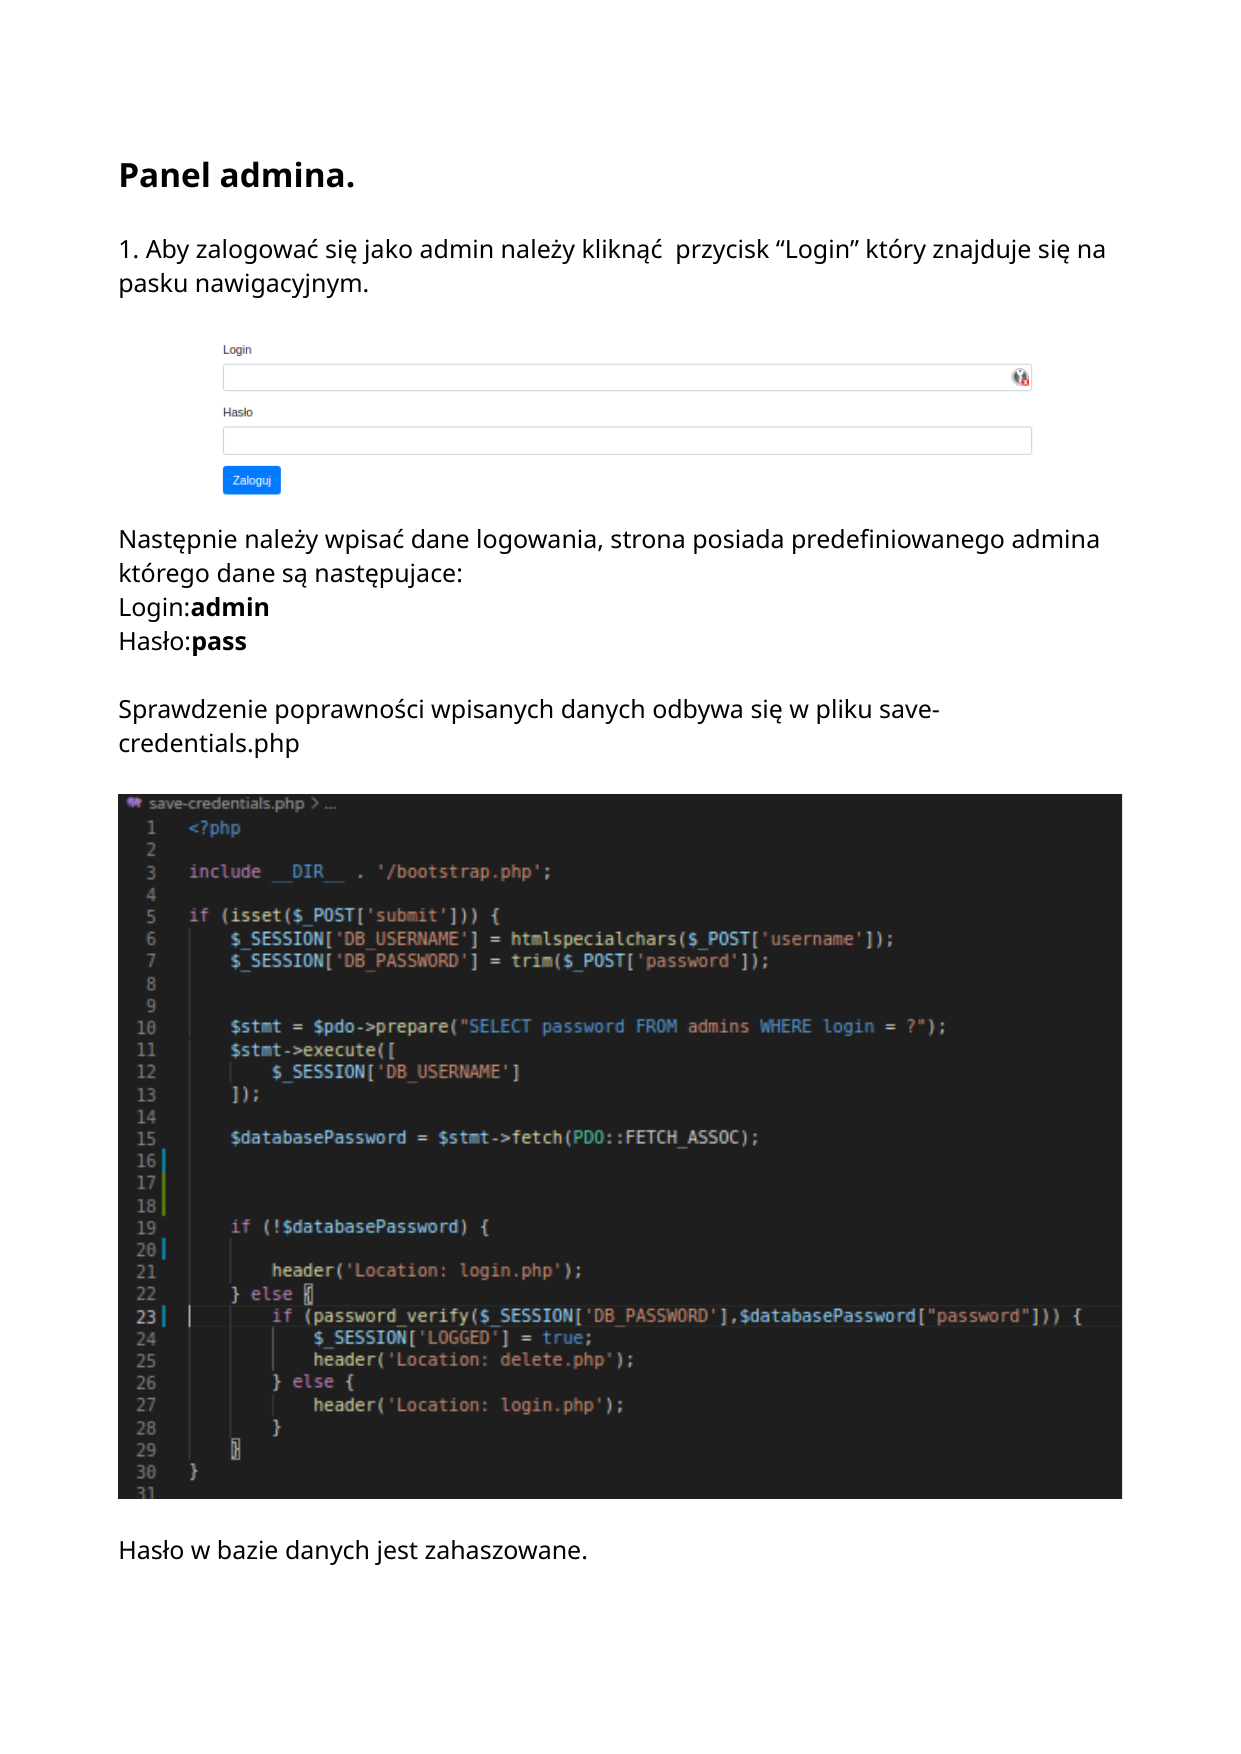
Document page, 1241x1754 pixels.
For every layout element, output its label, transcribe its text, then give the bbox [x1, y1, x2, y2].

picture [118, 333, 1123, 522]
picture [118, 794, 1123, 1499]
text Hasło:pass [118, 624, 1122, 658]
text Następnie należy wpisać dane logowania, strona posiada predefiniowanego admina którego dane są następujace: [118, 522, 1122, 590]
text 1. Aby zalogować się jako admin należy kliknąć przycisk “Login” który znajduje się na pasku nawigacyjnym. [118, 232, 1122, 300]
text Sprawdzenie poprawności wpisanych danych odbywa się w pliku save-credentials.php [118, 692, 1122, 760]
text Login:admin [118, 590, 1122, 624]
text Hasło w bazie danych jest zahaszowane. [118, 1532, 1122, 1566]
text Panel admina. [118, 152, 1122, 198]
